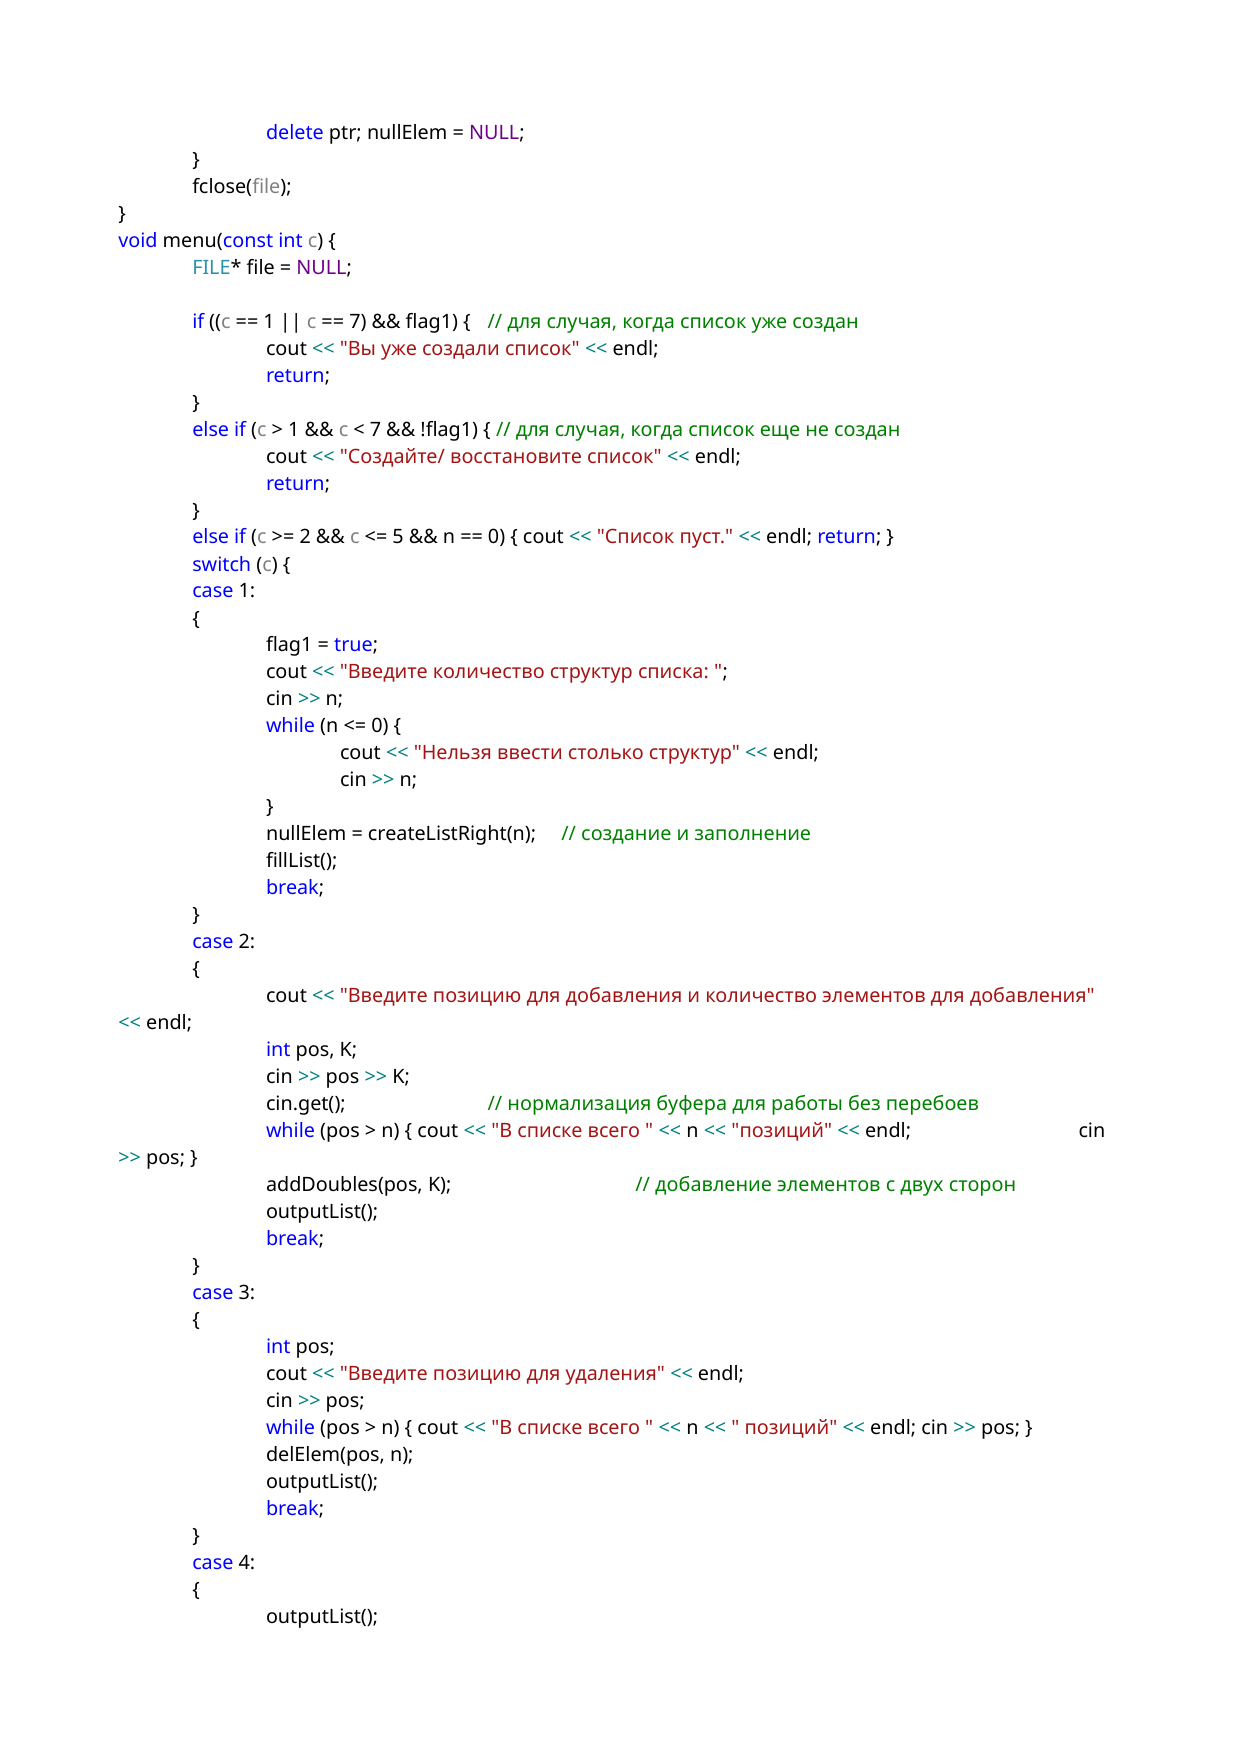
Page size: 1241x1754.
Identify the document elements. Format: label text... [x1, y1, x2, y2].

text cout << "Введите количество структур списка: "; [118, 658, 1122, 685]
text break; [118, 1494, 1122, 1521]
text cout << "Создайте/ восстановите список" << endl; [118, 442, 1122, 469]
text while (pos > n) { cout << "В списке всего " << n << " позиций" << endl; cin >> pos; } [118, 1413, 1122, 1440]
text { [118, 1575, 1122, 1602]
text while (n <= 0) { [118, 712, 1122, 739]
text delete ptr; nullElem = NULL; [118, 118, 1122, 145]
text flag1 = true; [118, 631, 1122, 658]
text switch (c) { [118, 550, 1122, 577]
text fclose(file); [118, 172, 1122, 199]
text cin >> pos; [118, 1386, 1122, 1413]
text } [118, 199, 1122, 226]
text outputList(); [118, 1467, 1122, 1494]
text addDoubles(pos, K); // добавление элементов с двух сторон [118, 1170, 1122, 1197]
text fillList(); [118, 847, 1122, 873]
text outputList(); [118, 1602, 1122, 1629]
text } [118, 388, 1122, 415]
text } [118, 496, 1122, 523]
text cout << "Вы уже создали список" << endl; [118, 334, 1122, 361]
text cout << "Нельзя ввести столько структур" << endl; [118, 739, 1122, 766]
text int pos, K; [118, 1035, 1122, 1062]
text cin.get(); // нормализация буфера для работы без перебоев [118, 1089, 1122, 1116]
text case 2: [118, 927, 1122, 954]
text cin >> pos >> K; [118, 1062, 1122, 1089]
text return; [118, 469, 1122, 496]
text void menu(const int c) { [118, 226, 1122, 253]
text { [118, 604, 1122, 631]
text case 3: [118, 1278, 1122, 1305]
text cout << "Введите позицию для добавления и количество элементов для добавления" << endl; [118, 981, 1122, 1035]
text } [118, 1521, 1122, 1548]
text cin >> n; [118, 766, 1122, 793]
text delElem(pos, n); [118, 1440, 1122, 1467]
text break; [118, 1224, 1122, 1251]
text nullElem = createListRight(n); // создание и заполнение [118, 819, 1122, 847]
text if ((c == 1 || c == 7) && flag1) { // для случая, когда список уже создан [118, 307, 1122, 334]
text cin >> n; [118, 685, 1122, 712]
text cout << "Введите позицию для удаления" << endl; [118, 1359, 1122, 1386]
text } [118, 1251, 1122, 1278]
text } [118, 901, 1122, 927]
text } [118, 793, 1122, 819]
text break; [118, 873, 1122, 901]
text return; [118, 361, 1122, 388]
text case 1: [118, 577, 1122, 604]
text outputList(); [118, 1197, 1122, 1224]
text FILE* file = NULL; [118, 253, 1122, 280]
text while (pos > n) { cout << "В списке всего " << n << "позиций" << endl; cin >> pos; } [118, 1116, 1122, 1170]
text { [118, 1305, 1122, 1332]
text else if (c > 1 && c < 7 && !flag1) { // для случая, когда список еще не создан [118, 415, 1122, 442]
text int pos; [118, 1332, 1122, 1359]
text case 4: [118, 1548, 1122, 1575]
text { [118, 954, 1122, 981]
text } [118, 145, 1122, 172]
text else if (c >= 2 && c <= 5 && n == 0) { cout << "Список пуст." << endl; return; } [118, 523, 1122, 550]
